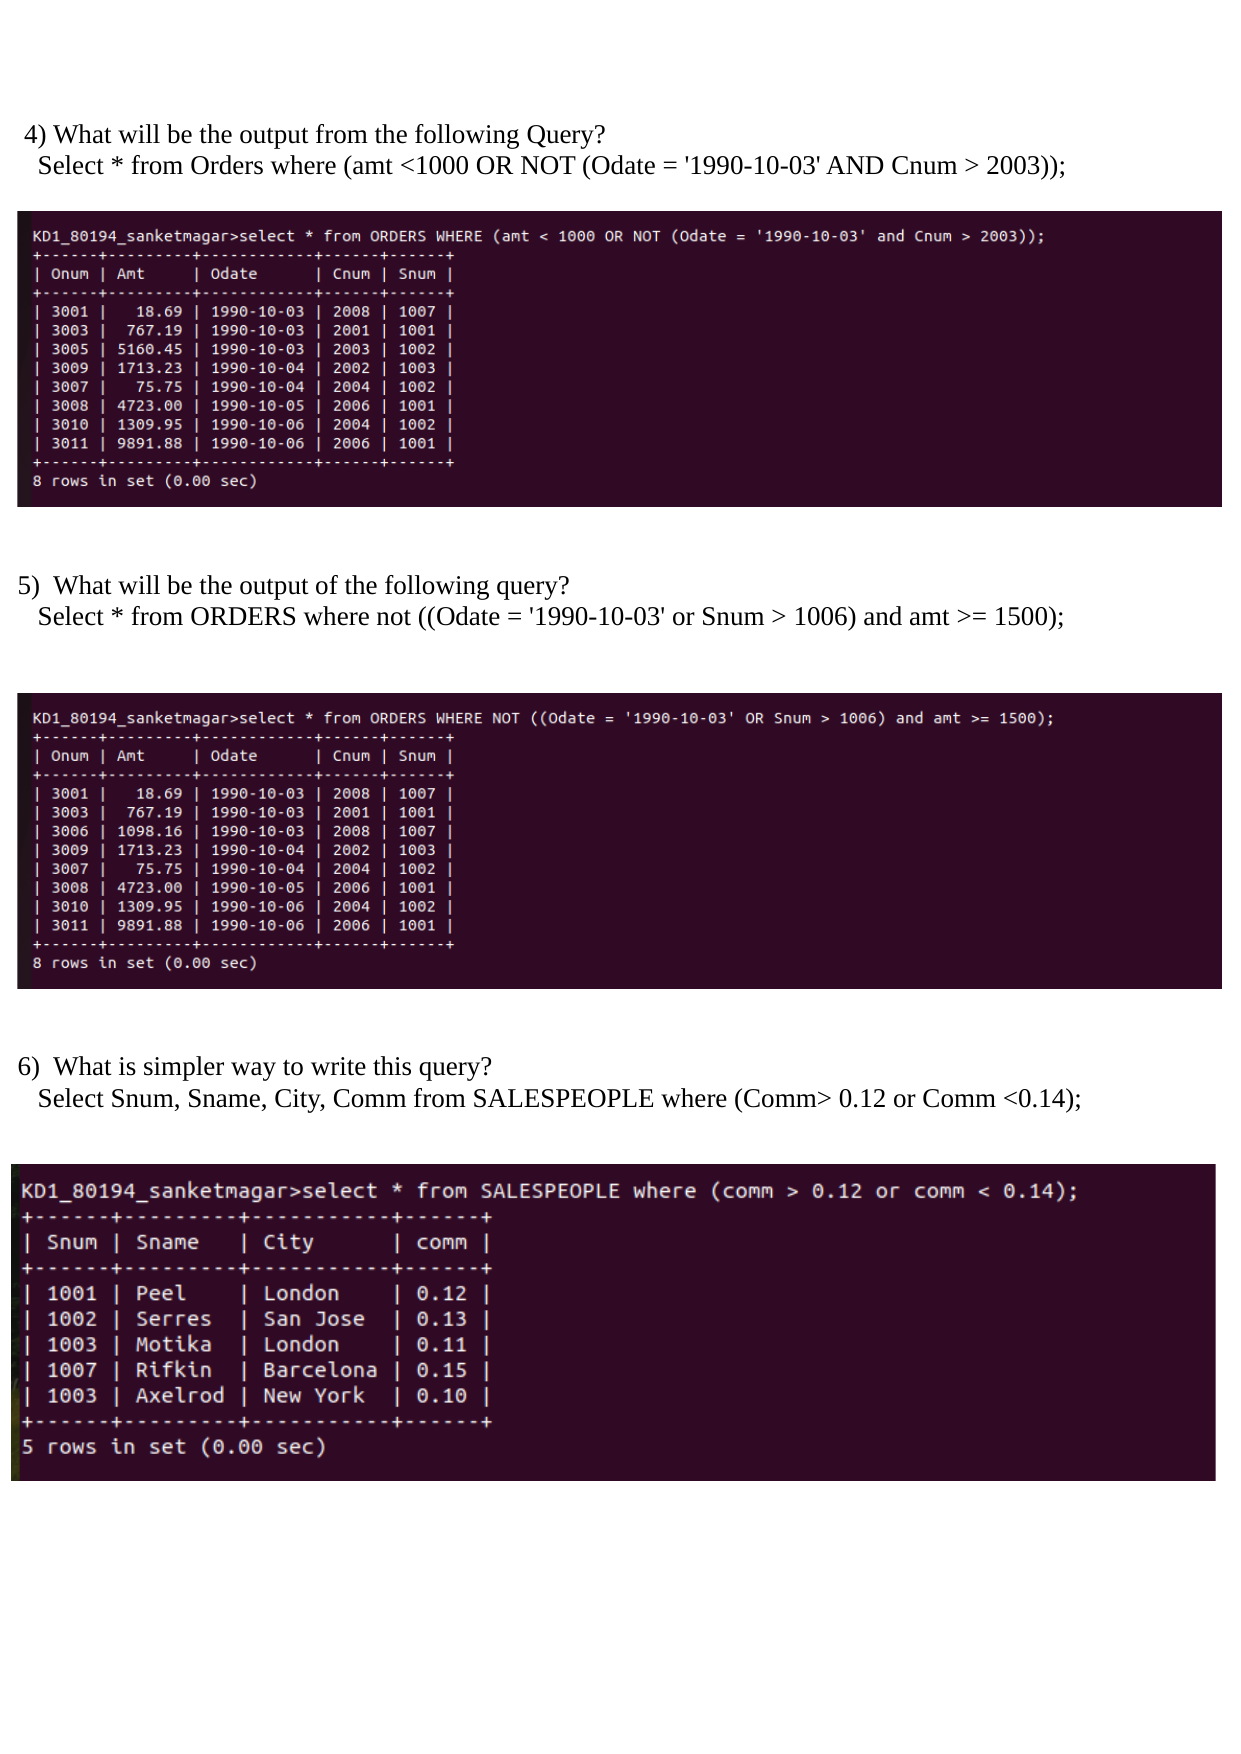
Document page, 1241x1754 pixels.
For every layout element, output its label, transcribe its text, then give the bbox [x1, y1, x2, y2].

text 6) What is simpler way to write this query? [17, 1051, 1222, 1082]
picture [17, 211, 1222, 507]
text Select * from ORDERS where not ((Odate = '1990-10-03' or Snum > 1006) and amt >= 1500); [17, 600, 1222, 631]
text Select Snum, Sname, City, Comm from SALESPEOPLE where (Comm> 0.12 or Comm <0.14); [17, 1082, 1222, 1113]
picture [11, 1164, 1216, 1481]
picture [17, 693, 1222, 989]
text 5) What will be the output of the following query? [17, 569, 1222, 600]
text 4) What will be the output from the following Query? [17, 118, 1222, 149]
text Select * from Orders where (amt <1000 OR NOT (Odate = '1990-10-03' AND Cnum > 2003)); [17, 149, 1222, 180]
